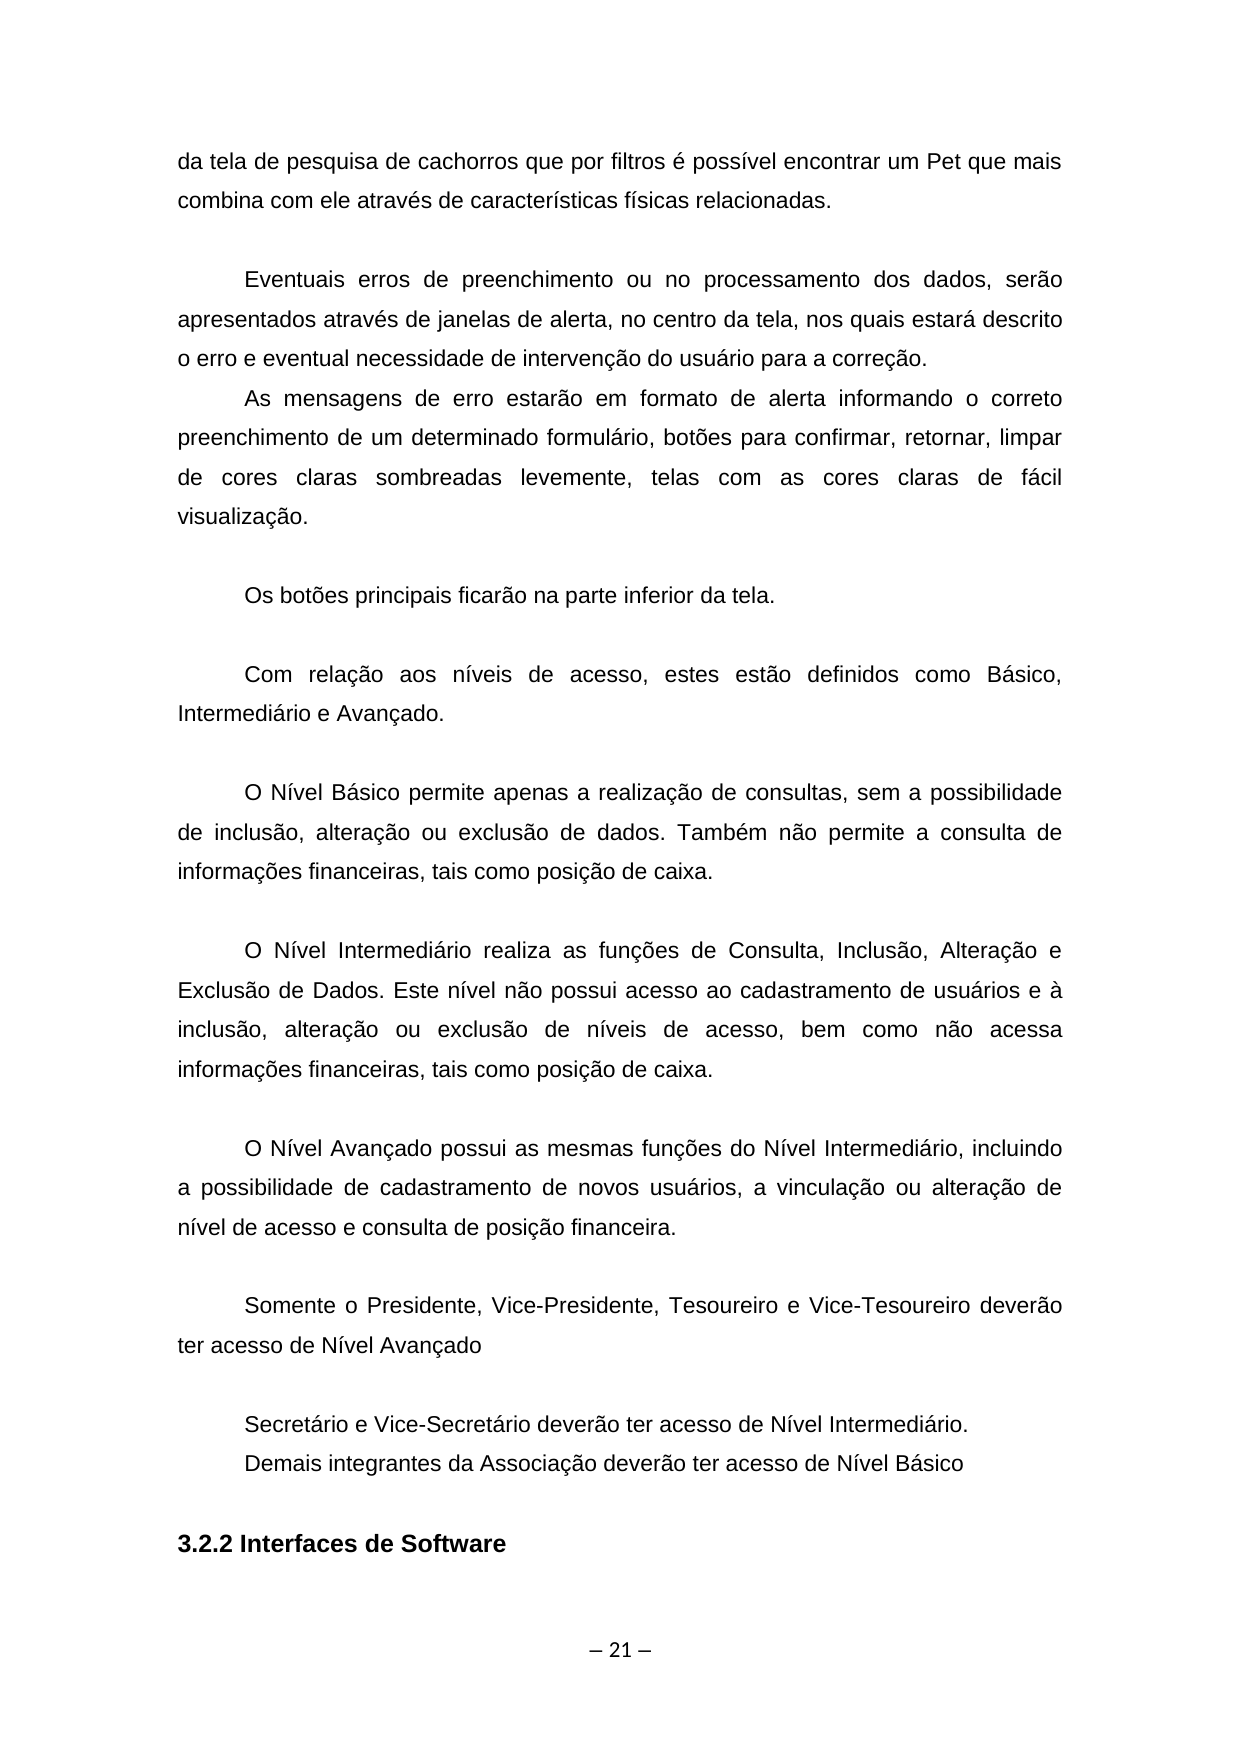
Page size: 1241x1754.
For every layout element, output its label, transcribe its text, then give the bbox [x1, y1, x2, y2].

text Secretário e Vice-Secretário deverão ter acesso de Nível Intermediário. [177, 1411, 1063, 1437]
text O Nível Intermediário realiza as funções de Consulta, Inclusão, Alteração e Exclusão de Dados. Este nível não possui acesso ao cadastramento de usuários e à inclusão, alteração ou exclusão de níveis de acesso, bem como não acessa informações financeiras, tais como posição de caixa. [177, 937, 1063, 1082]
text Os botões principais ficarão na parte inferior da tela. [177, 582, 1063, 608]
text O Nível Básico permite apenas a realização de consultas, sem a possibilidade de inclusão, alteração ou exclusão de dados. Também não permite a consulta de informações financeiras, tais como posição de caixa. [177, 779, 1063, 884]
text Demais integrantes da Associação deverão ter acesso de Nível Básico [177, 1450, 1063, 1477]
text Com relação aos níveis de acesso, estes estão definidos como Básico, Intermediário e Avançado. [177, 661, 1063, 727]
text As mensagens de erro estarão em formato de alerta informando o correto preenchimento de um determinado formulário, botões para confirmar, retornar, limpar de cores claras sombreadas levemente, telas com as cores claras de fácil visualização. [177, 384, 1063, 529]
text da tela de pesquisa de cachorros que por filtros é possível encontrar um Pet que mais combina com ele através de características físicas relacionadas. [177, 148, 1063, 213]
text O Nível Avançado possui as mesmas funções do Nível Intermediário, incluindo a possibilidade de cadastramento de novos usuários, a vinculação ou alteração de nível de acesso e consulta de posição financeira. [177, 1134, 1063, 1240]
text Somente o Presidente, Vice-Presidente, Tesoureiro e Vice-Tesoureiro deverão ter acesso de Nível Avançado [177, 1292, 1063, 1358]
subtitle 3.2.2 Interfaces de Software [177, 1529, 1063, 1558]
text Eventuais erros de preenchimento ou no processamento dos dados, serão apresentados através de janelas de alerta, no centro da tela, nos quais estará descrito o erro e eventual necessidade de intervenção do usuário para a correção. [177, 266, 1063, 371]
